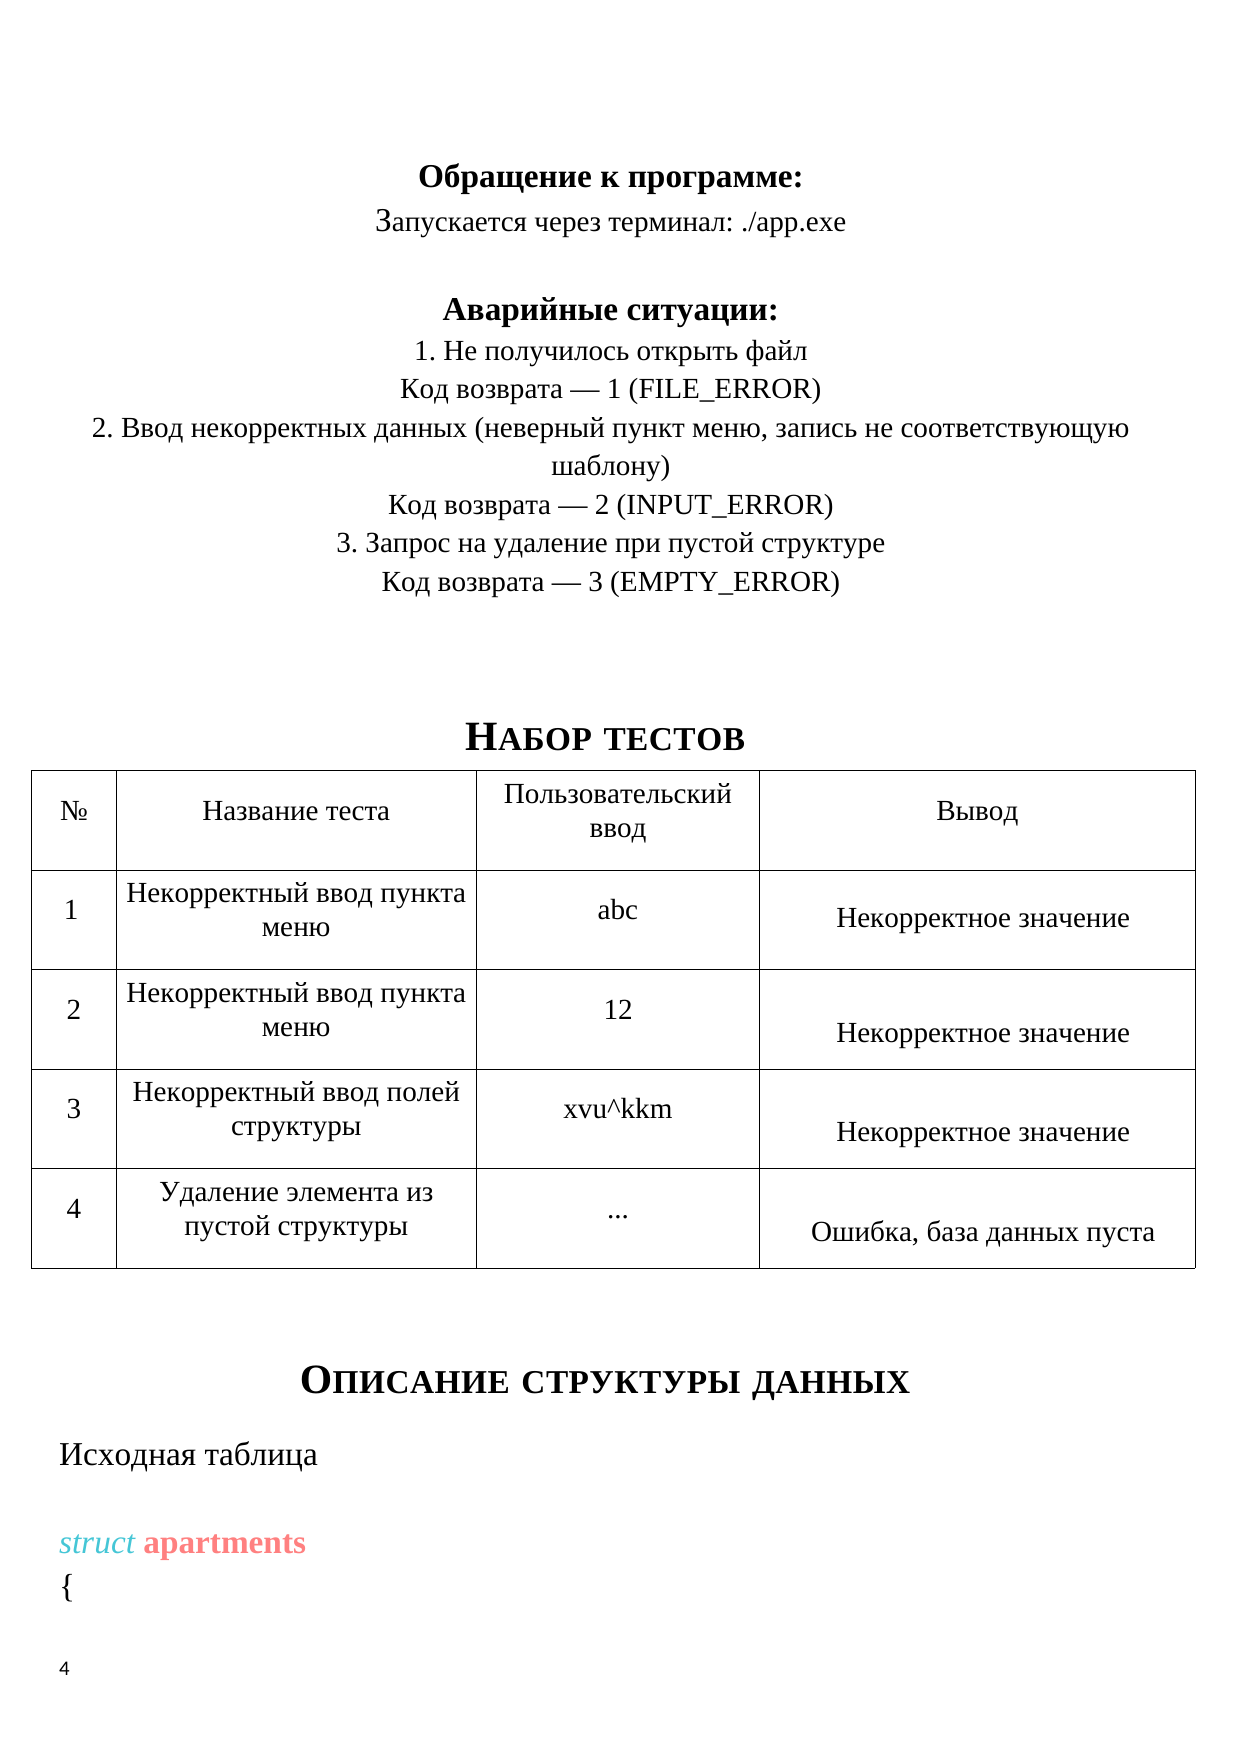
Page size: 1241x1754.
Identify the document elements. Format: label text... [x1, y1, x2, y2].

table_cell Ошибка, база данных пуста [760, 1169, 1195, 1268]
table_cell ... [477, 1169, 759, 1268]
list 1. Не получилось открыть файл Код возврата — 1 (FILE_ERROR) [71, 333, 1151, 405]
list Исходная таблица [59, 1434, 1151, 1473]
table_cell Некорректное значение [760, 970, 1195, 1069]
table_cell Некорректное значение [760, 871, 1195, 969]
list Обращение к программе: [71, 157, 1151, 195]
table_header Пользовательский ввод [477, 771, 759, 870]
table_cell Удаление элемента из пустой структуры [117, 1169, 476, 1268]
table_header Вывод [760, 771, 1195, 870]
table_cell Некорректный ввод пункта меню [117, 970, 476, 1069]
table_cell 3 [32, 1070, 116, 1168]
subtitle Набор тестов [59, 711, 1151, 759]
text { [59, 1566, 1151, 1605]
table_cell abc [477, 871, 759, 969]
table_cell 2 [32, 970, 116, 1069]
list Запускается через терминал: ./app.exe [71, 201, 1151, 283]
table_cell 12 [477, 970, 759, 1069]
list Аварийные ситуации: [71, 289, 1151, 327]
text struct apartments [59, 1522, 1151, 1561]
table_cell Некорректный ввод полей структуры [117, 1070, 476, 1168]
table_header Название теста [117, 771, 476, 870]
table_header № [32, 771, 116, 870]
table_cell 4 [32, 1169, 116, 1268]
table_cell xvu^kkm [477, 1070, 759, 1168]
table_cell Некорректное значение [760, 1070, 1195, 1168]
table_cell 1 [32, 871, 116, 969]
subtitle Описание структуры данных [59, 1354, 1151, 1402]
table_cell Некорректный ввод пункта меню [117, 871, 476, 969]
list 2. Ввод некорректных данных (неверный пункт меню, запись не соответствующую шаблону) Код возврата — 2 (INPUT_ERROR) 3. Запрос на удаление при пустой структуре Код возврата — 3 (EMPTY_ERROR) [71, 410, 1151, 598]
